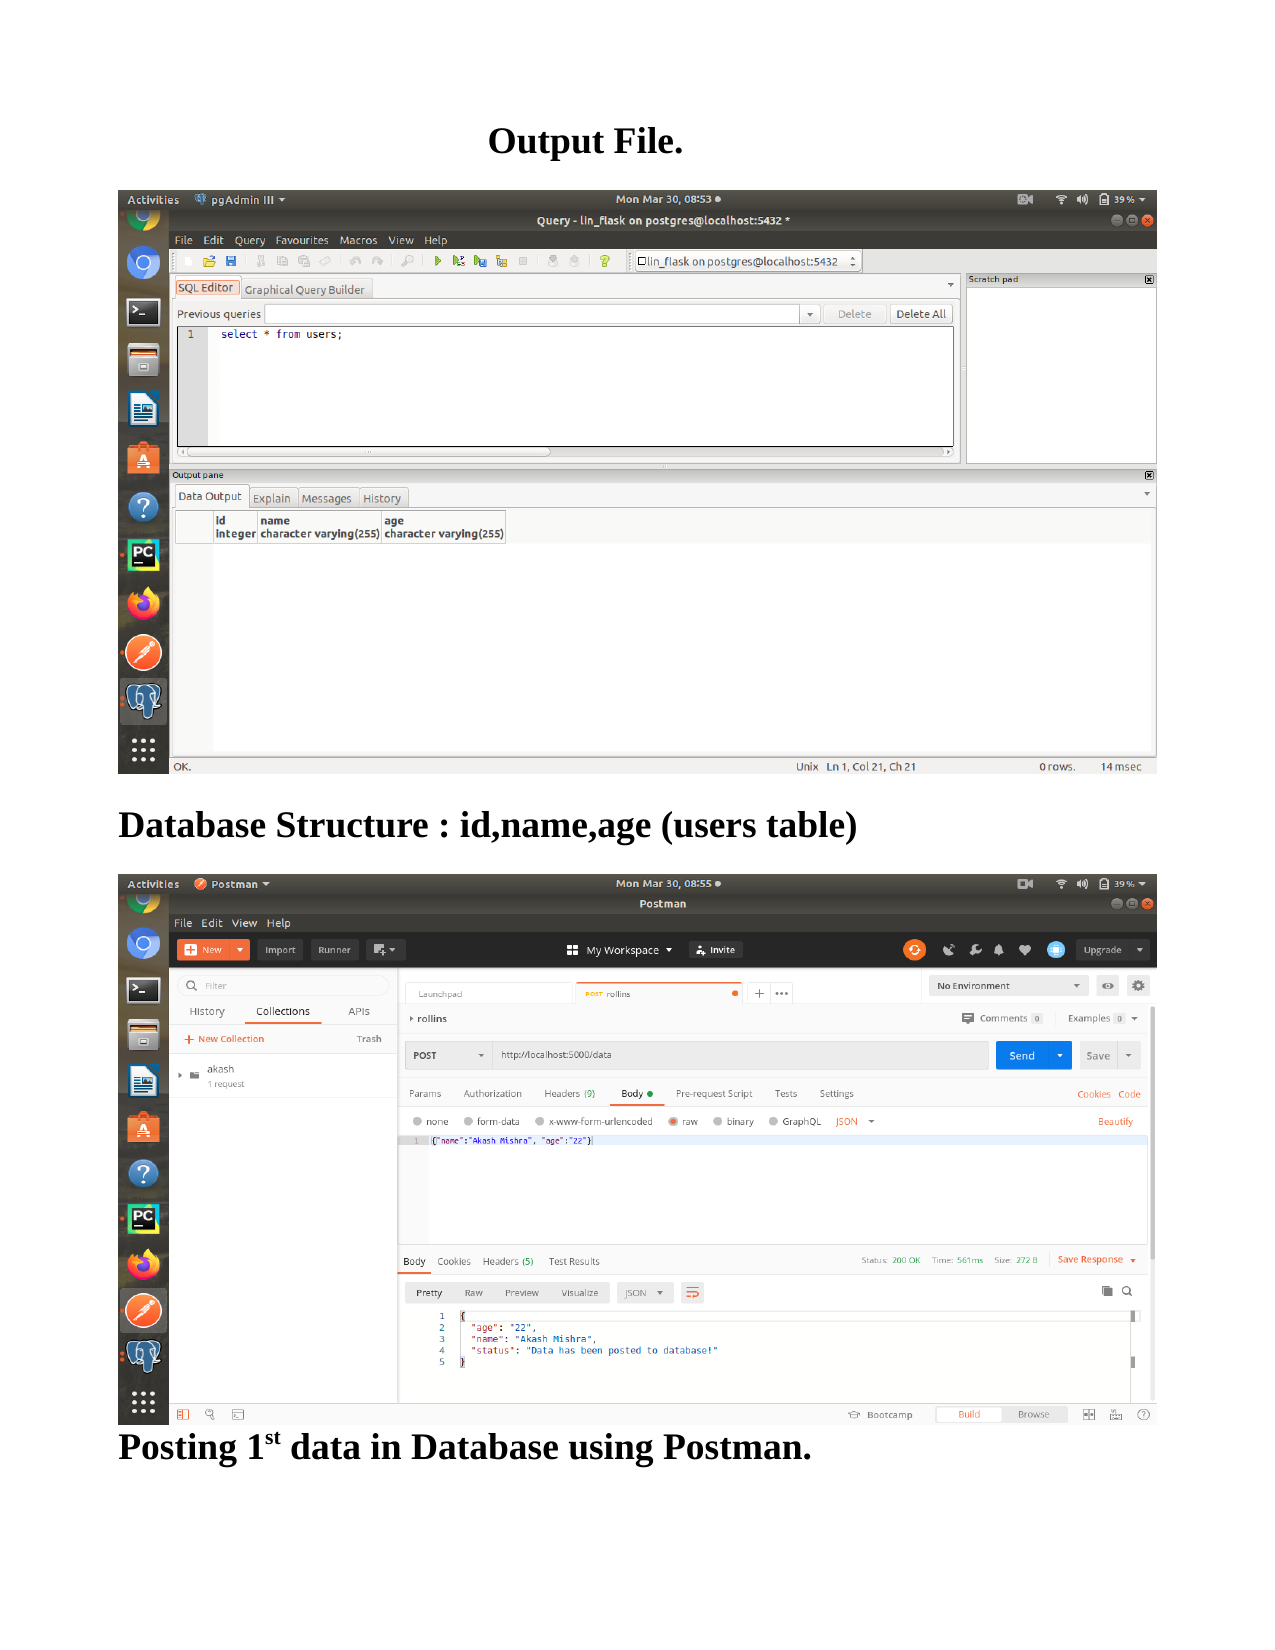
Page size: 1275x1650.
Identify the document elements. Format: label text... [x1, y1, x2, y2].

text Posting 1st data in Database using Postman. [118, 1425, 1157, 1467]
picture [118, 190, 1157, 774]
text Output File. [118, 118, 1157, 161]
text Database Structure : id,name,age (users table) [118, 803, 1157, 846]
picture [118, 874, 1157, 1425]
